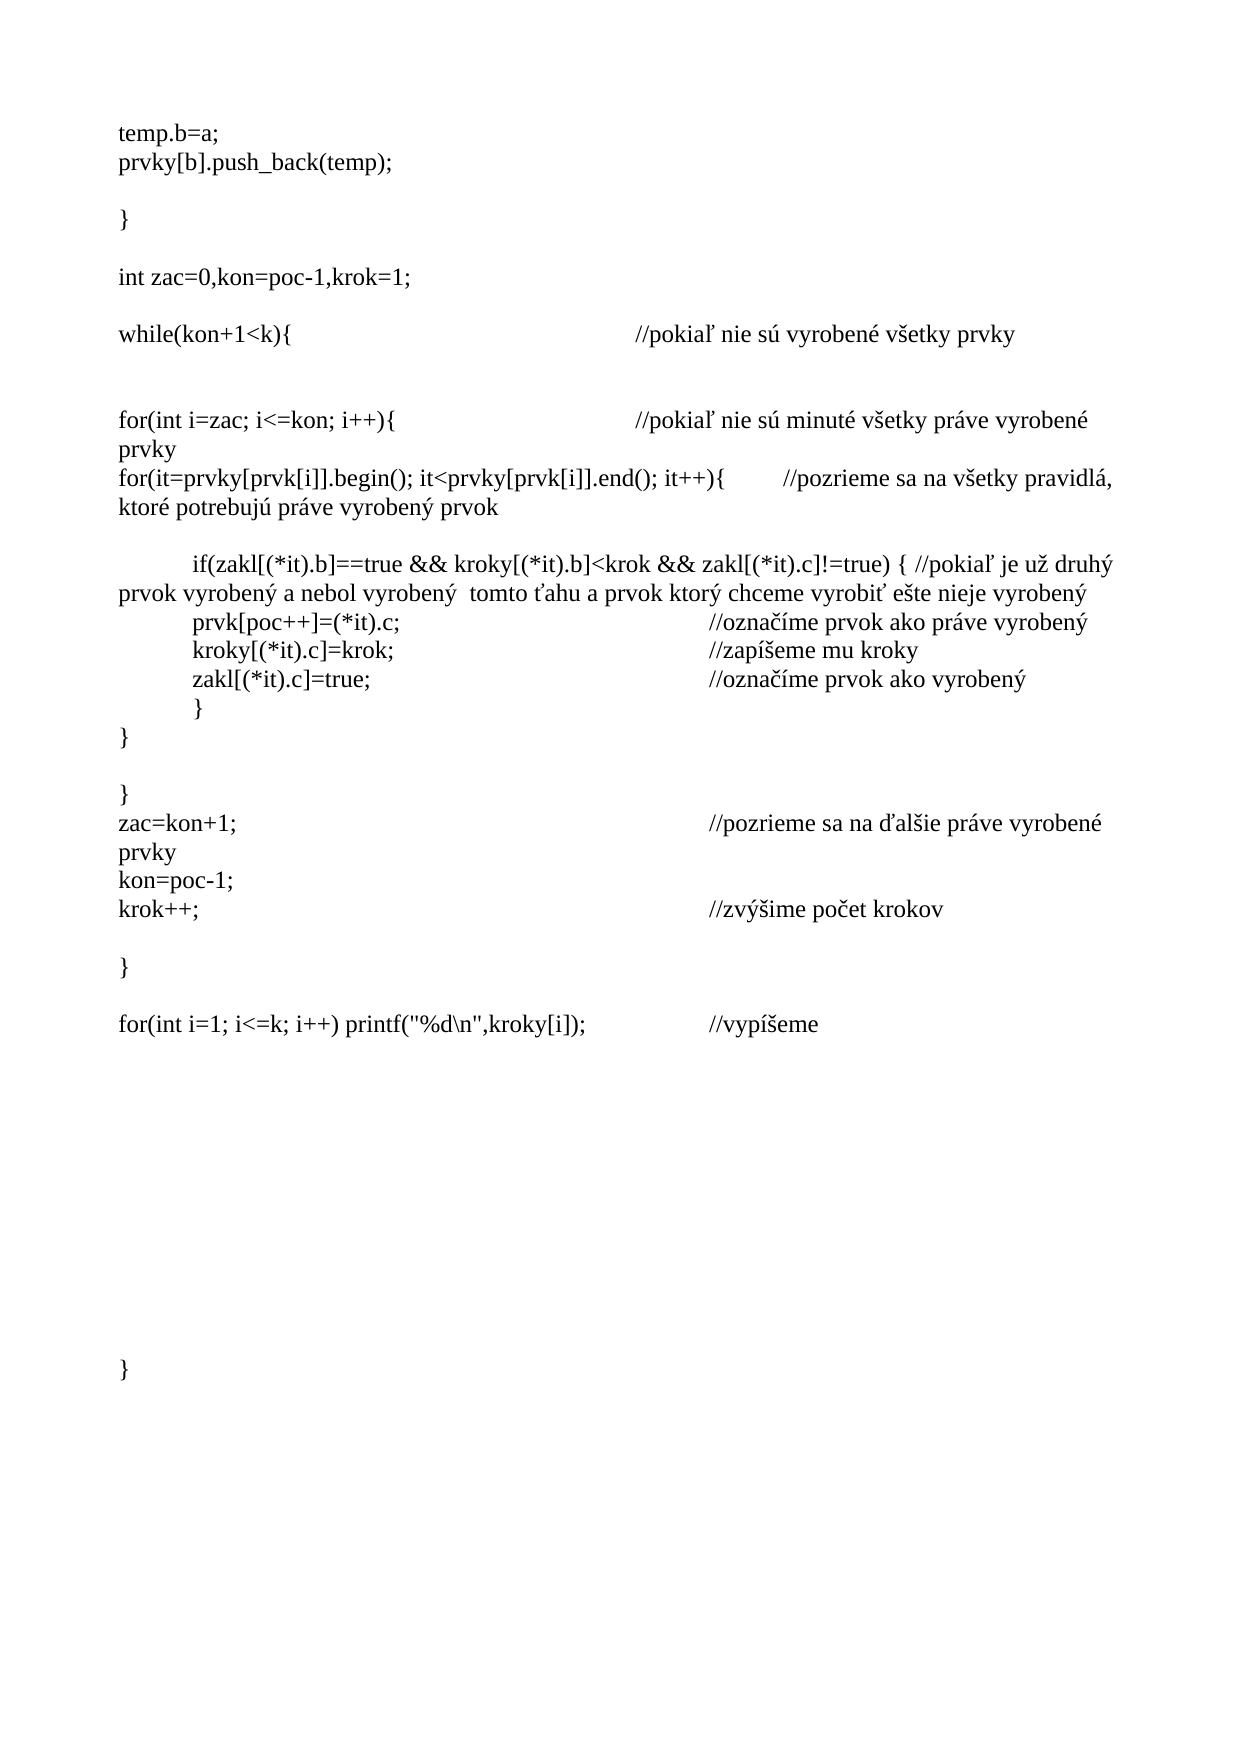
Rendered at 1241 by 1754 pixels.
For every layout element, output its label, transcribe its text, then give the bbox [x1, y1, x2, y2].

text prvk[poc++]=(*it).c; //označíme prvok ako práve vyrobený [118, 607, 1122, 636]
text while(kon+1<k){ //pokiaľ nie sú vyrobené všetky prvky [118, 319, 1122, 348]
text prvky[b].push_back(temp); [118, 147, 1122, 176]
text if(zakl[(*it).b]==true && kroky[(*it).b]<krok && zakl[(*it).c]!=true) { //pokiaľ je už druhý prvok vyrobený a nebol vyrobený tomto ťahu a prvok ktorý chceme vyrobiť ešte nieje vyrobený [118, 549, 1122, 607]
text for(int i=1; i<=k; i++) printf("%d\n",kroky[i]); //vypíšeme [118, 1009, 1122, 1038]
text temp.b=a; [118, 118, 1122, 147]
text kon=poc-1; [118, 866, 1122, 894]
text zac=kon+1; //pozrieme sa na ďalšie práve vyrobené prvky [118, 808, 1122, 866]
text } [118, 722, 1122, 751]
text } [118, 693, 1122, 722]
text } [118, 1354, 1122, 1383]
text krok++; //zvýšime počet krokov [118, 894, 1122, 923]
text } [118, 204, 1122, 233]
text for(it=prvky[prvk[i]].begin(); it<prvky[prvk[i]].end(); it++){ //pozrieme sa na všetky pravidlá, ktoré potrebujú práve vyrobený prvok [118, 463, 1122, 521]
text } [118, 779, 1122, 808]
text int zac=0,kon=poc-1,krok=1; [118, 262, 1122, 291]
text zakl[(*it).c]=true; //označíme prvok ako vyrobený [118, 664, 1122, 693]
text kroky[(*it).c]=krok; //zapíšeme mu kroky [118, 636, 1122, 664]
text } [118, 952, 1122, 981]
text for(int i=zac; i<=kon; i++){ //pokiaľ nie sú minuté všetky práve vyrobené prvky [118, 406, 1122, 463]
